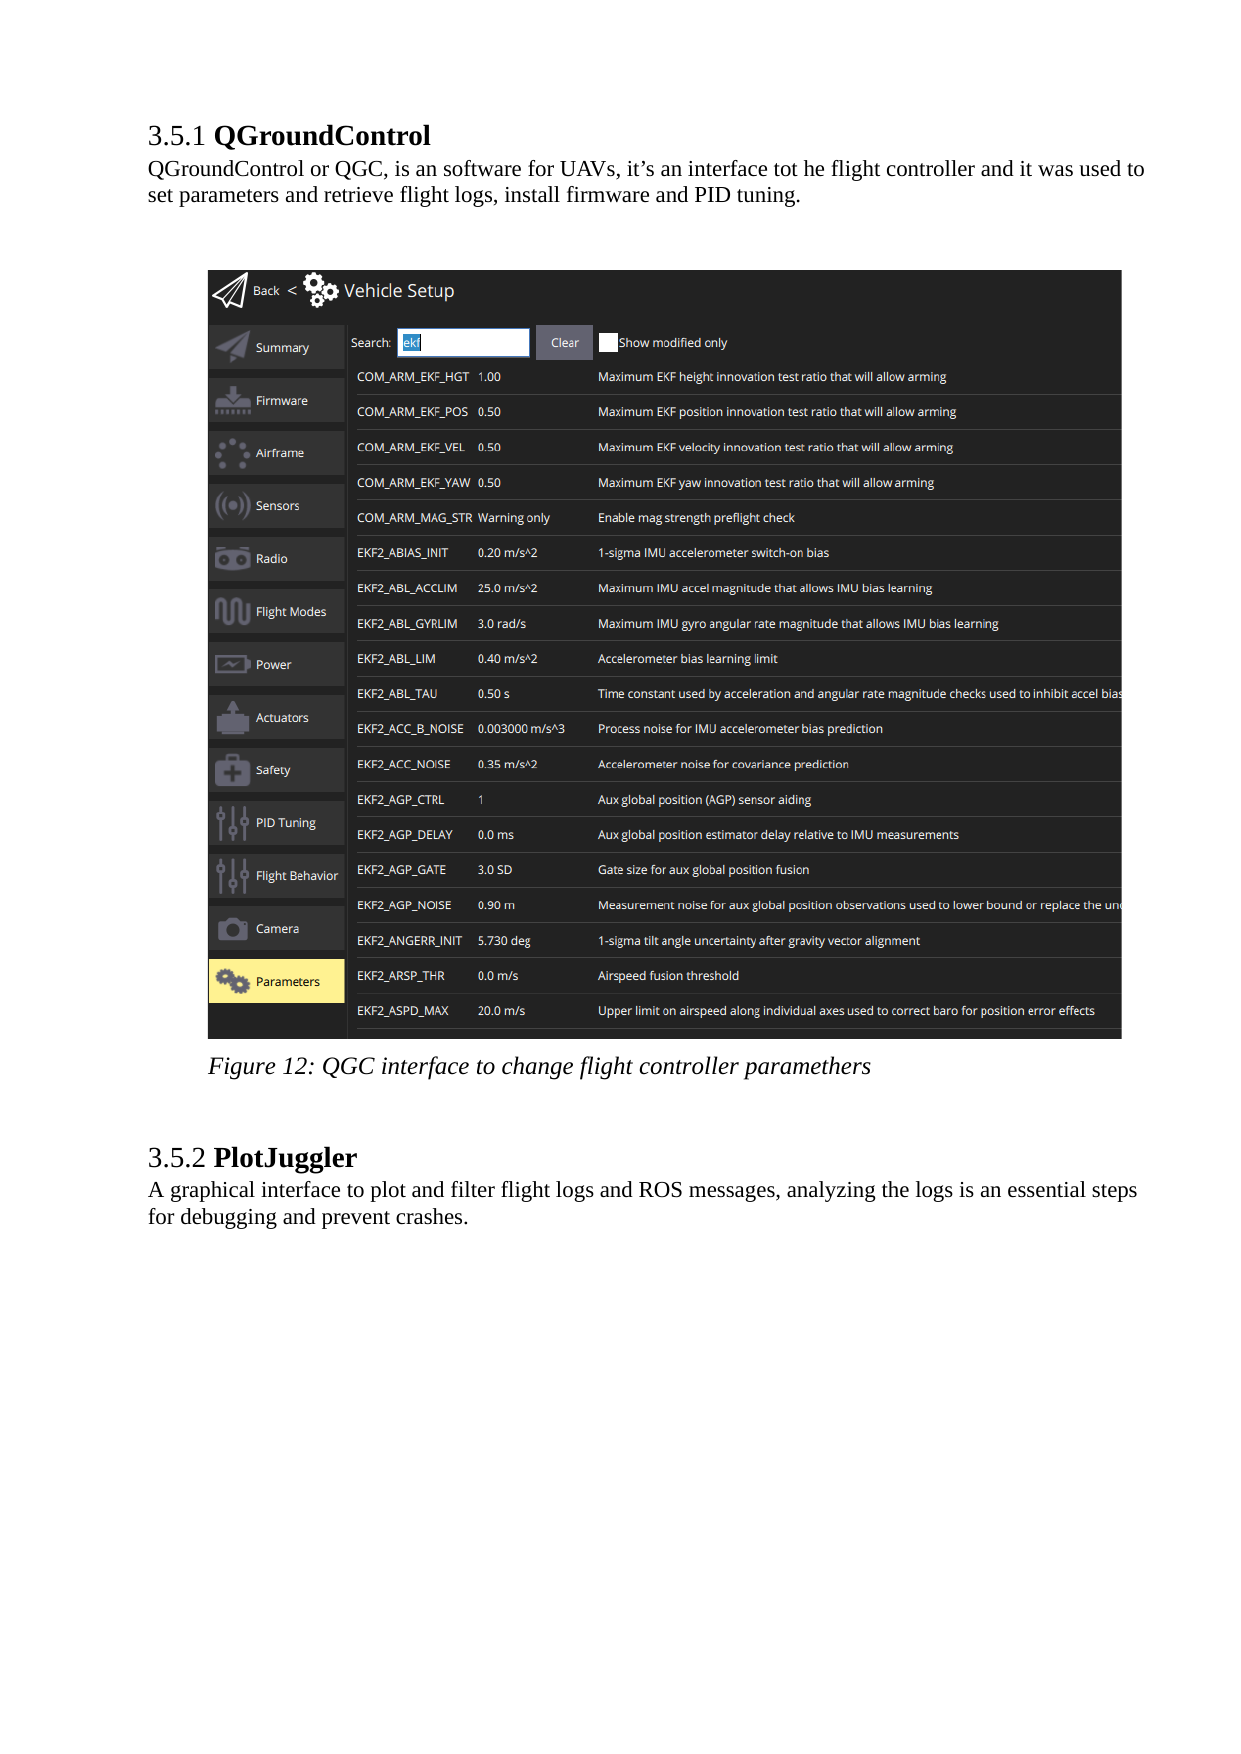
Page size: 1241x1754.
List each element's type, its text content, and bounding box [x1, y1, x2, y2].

list [163, 213, 1167, 1125]
subtitle 3.5.1 QGroundControl [148, 118, 1152, 152]
list A graphical interface to plot and filter flight logs and ROS messages, analyzing the logs is an essential steps for debugging and prevent crashes. [148, 1177, 1152, 1229]
subtitle 3.5.2 PlotJuggler [148, 222, 1152, 1173]
list Figure 12: QGC interface to change flight controller paramethers [208, 1039, 1122, 1080]
picture [207, 270, 1122, 1039]
list QGroundControl or QGC, is an software for UAVs, it’s an interface tot he flight controller and it was used to set parameters and retrieve flight logs, install firmware and PID tuning. [148, 155, 1152, 207]
